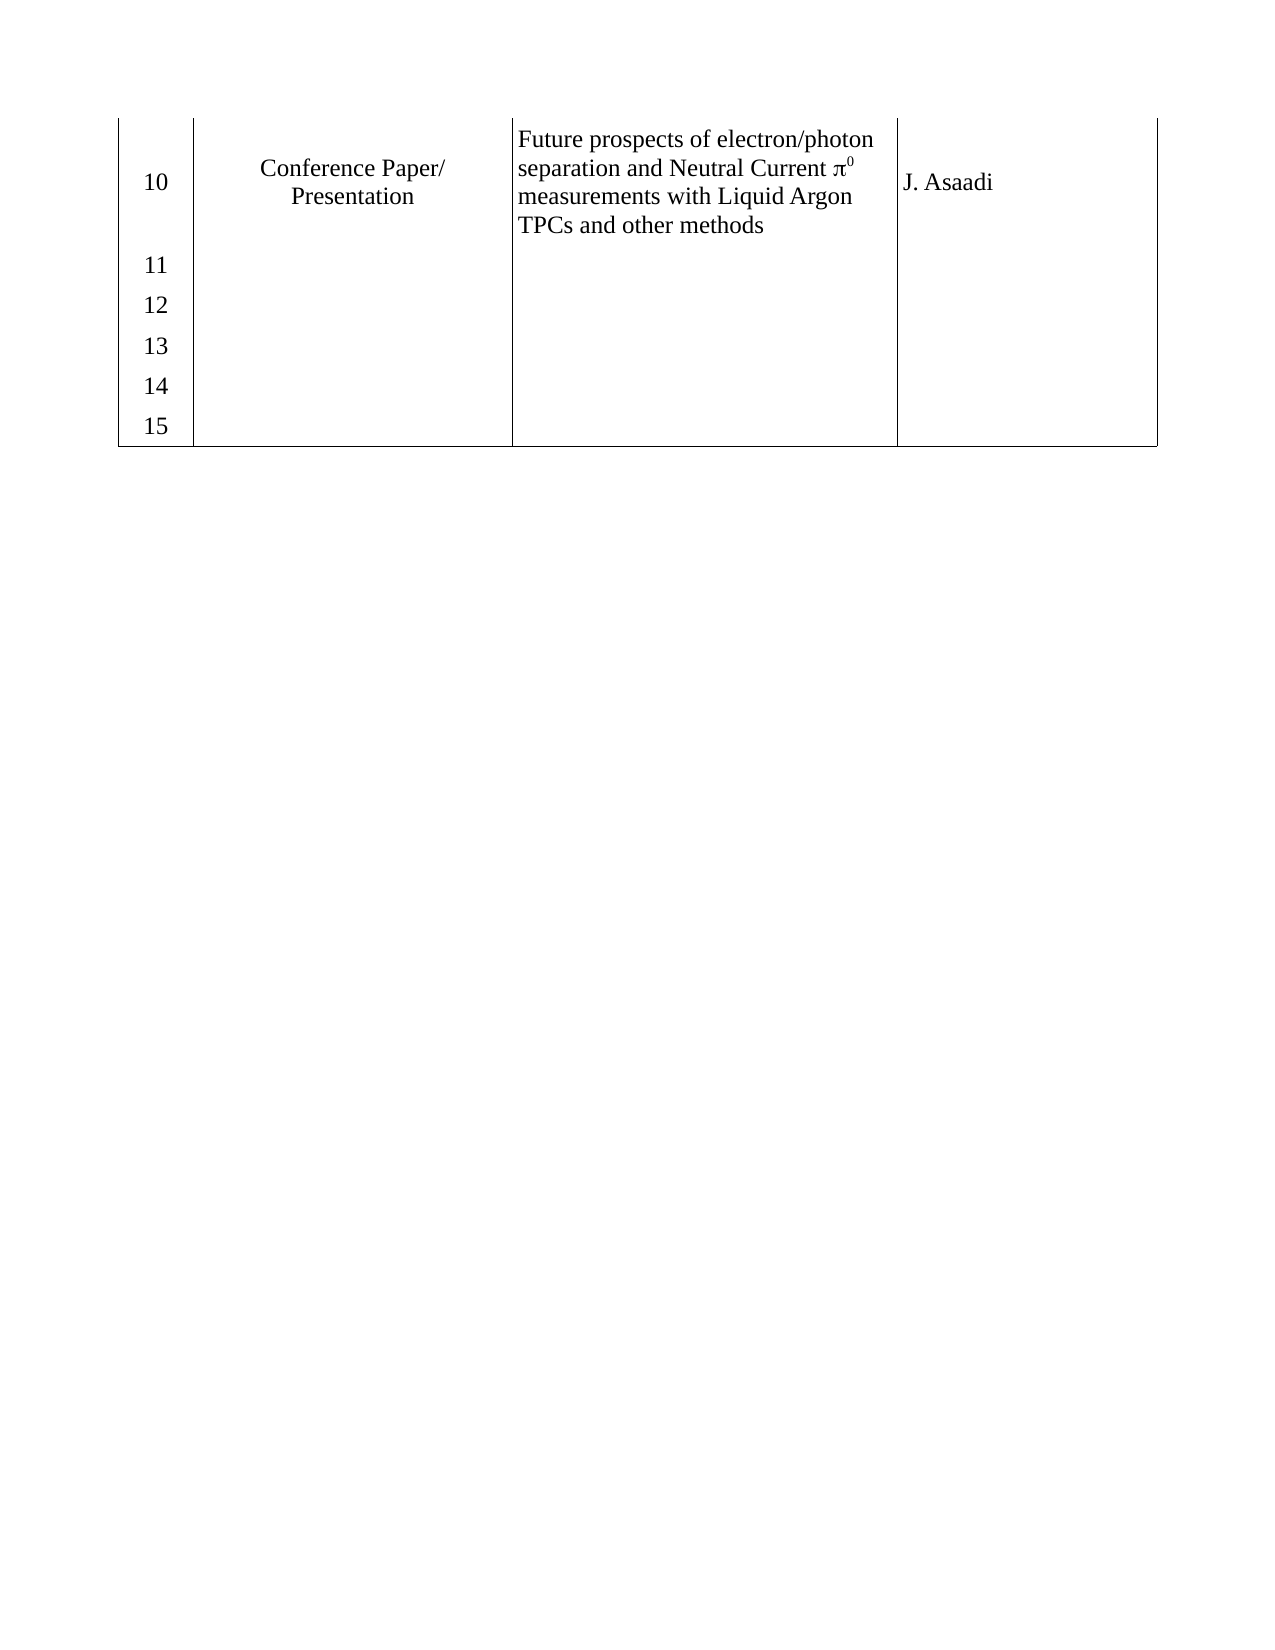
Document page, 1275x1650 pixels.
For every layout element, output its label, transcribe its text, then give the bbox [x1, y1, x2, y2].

table_cell [194, 405, 512, 446]
table_cell 11 [119, 245, 193, 285]
table_cell [194, 245, 512, 285]
table_cell [513, 325, 897, 365]
table_cell [513, 405, 897, 446]
table_cell 10 [119, 118, 193, 244]
table_cell 13 [119, 325, 193, 365]
table_cell [898, 325, 1157, 365]
table_cell [513, 365, 897, 405]
table_cell 14 [119, 365, 193, 405]
table_cell [194, 365, 512, 405]
table_cell [194, 325, 512, 365]
table_cell [898, 365, 1157, 405]
table_cell 12 [119, 285, 193, 325]
table_cell [513, 285, 897, 325]
table_cell [898, 285, 1157, 325]
table_cell Future prospects of electron/photon separation and Neutral Current p0 measurements with Liquid Argon TPCs and other methods [513, 118, 897, 244]
table_cell Conference Paper/ Presentation [194, 118, 512, 244]
table_cell 15 [119, 405, 193, 446]
table_cell [898, 405, 1157, 446]
table_cell [513, 245, 897, 285]
table_cell [194, 285, 512, 325]
table_cell [898, 245, 1157, 285]
table_cell J. Asaadi [898, 118, 1157, 244]
